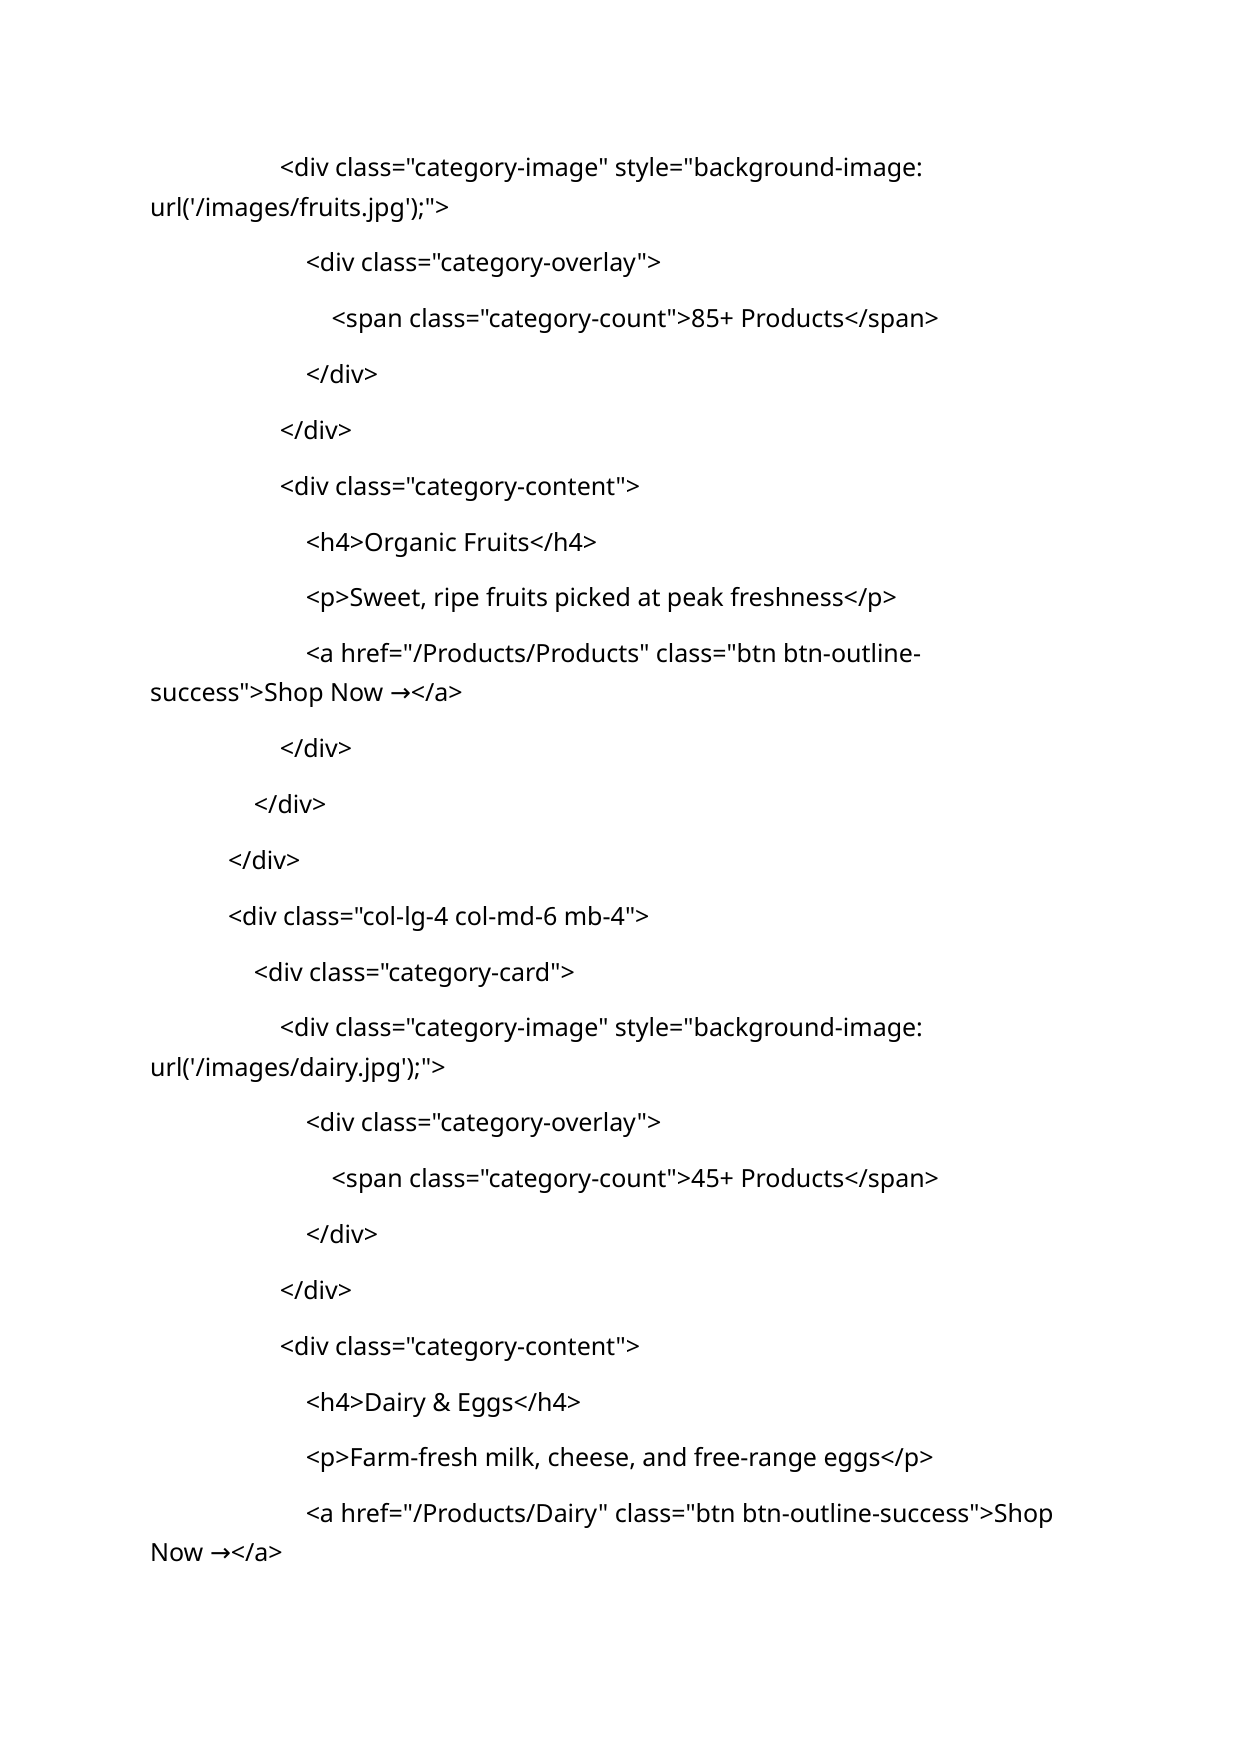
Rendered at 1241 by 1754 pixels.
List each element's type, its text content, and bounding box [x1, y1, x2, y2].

text </div> [150, 1217, 1090, 1251]
text <div class="category-overlay"> [150, 245, 1090, 279]
text <div class="category-content"> [150, 468, 1090, 502]
text <div class="category-content"> [150, 1328, 1090, 1362]
text <span class="category-count">85+ Products</span> [150, 301, 1090, 335]
text <div class="category-image" style="background-image: url('/images/dairy.jpg');"> [150, 1010, 1090, 1083]
text </div> [150, 412, 1090, 447]
text <div class="category-image" style="background-image: url('/images/fruits.jpg');"> [150, 150, 1090, 223]
text <div class="category-overlay"> [150, 1105, 1090, 1139]
text <span class="category-count">45+ Products</span> [150, 1161, 1090, 1195]
text <div class="col-lg-4 col-md-6 mb-4"> [150, 898, 1090, 932]
text <p>Sweet, ripe fruits picked at peak freshness</p> [150, 580, 1090, 614]
text </div> [150, 731, 1090, 765]
text <a href="/Products/Dairy" class="btn btn-outline-success">Shop Now →</a> [150, 1496, 1090, 1569]
text </div> [150, 842, 1090, 877]
text </div> [150, 357, 1090, 391]
text <h4>Organic Fruits</h4> [150, 524, 1090, 558]
text <p>Farm-fresh milk, cheese, and free-range eggs</p> [150, 1440, 1090, 1474]
text <div class="category-card"> [150, 954, 1090, 988]
text </div> [150, 787, 1090, 821]
text </div> [150, 1272, 1090, 1307]
text <a href="/Products/Products" class="btn btn-outline-success">Shop Now →</a> [150, 636, 1090, 709]
text <h4>Dairy & Eggs</h4> [150, 1384, 1090, 1418]
